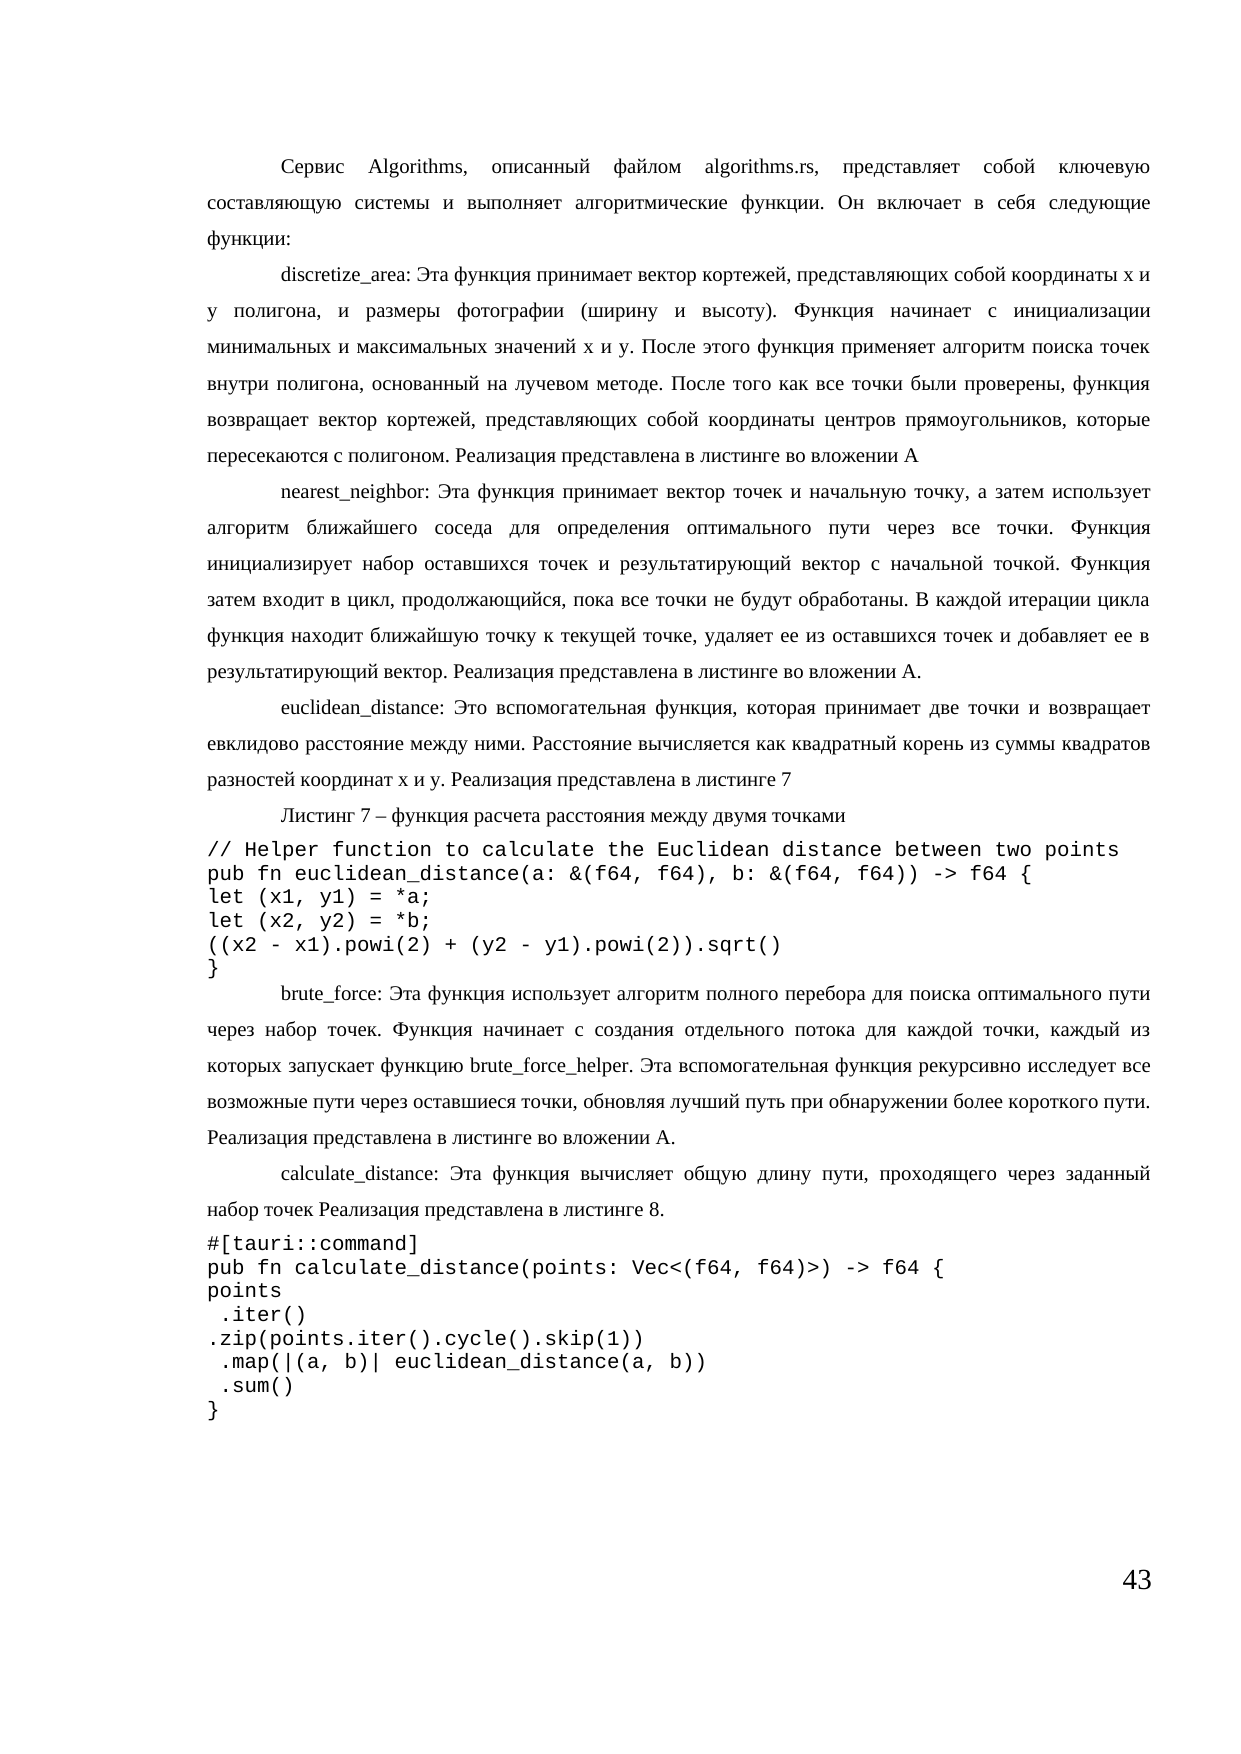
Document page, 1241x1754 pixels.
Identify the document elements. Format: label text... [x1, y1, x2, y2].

text Сервис Algorithms, описанный файлом algorithms.rs, представляет собой ключевую составляющую системы и выполняет алгоритмические функции. Он включает в себя следующие функции: [207, 154, 1152, 250]
text .map(|(a, b)| euclidean_distance(a, b)) [207, 1351, 1152, 1375]
text points [207, 1280, 1152, 1304]
text pub fn euclidean_distance(a: &(f64, f64), b: &(f64, f64)) -> f64 { [207, 863, 1152, 886]
text Листинг 7 – функция расчета расстояния между двумя точками [207, 803, 1152, 827]
text let (x1, y1) = *a; [207, 886, 1152, 910]
text .sum() [207, 1375, 1152, 1399]
text ((x2 - x1).powi(2) + (y2 - y1).powi(2)).sqrt() [207, 933, 1152, 957]
text } [207, 957, 1152, 981]
text pub fn calculate_distance(points: Vec<(f64, f64)>) -> f64 { [207, 1257, 1152, 1280]
text calculate_distance: Эта функция вычисляет общую длину пути, проходящего через заданный набор точек Реализация представлена в листинге 8. [207, 1161, 1152, 1221]
text } [207, 1399, 1152, 1422]
text #[tauri::command] [207, 1233, 1152, 1257]
text euclidean_distance: Это вспомогательная функция, которая принимает две точки и возвращает евклидово расстояние между ними. Расстояние вычисляется как квадратный корень из суммы квадратов разностей координат x и y. Реализация представлена в листинге 7 [207, 695, 1152, 791]
text discretize_area: Эта функция принимает вектор кортежей, представляющих собой координаты x и y полигона, и размеры фотографии (ширину и высоту). Функция начинает с инициализации минимальных и максимальных значений x и y. После этого функция применяет алгоритм поиска точек внутри полигона, основанный на лучевом методе. После того как все точки были проверены, функция возвращает вектор кортежей, представляющих собой координаты центров прямоугольников, которые пересекаются с полигоном. Реализация представлена в листинге во вложении А [207, 262, 1152, 467]
text // Helper function to calculate the Euclidean distance between two points [207, 839, 1152, 863]
text .iter() [207, 1304, 1152, 1328]
text let (x2, y2) = *b; [207, 910, 1152, 933]
text .zip(points.iter().cycle().skip(1)) [207, 1328, 1152, 1351]
text nearest_neighbor: Эта функция принимает вектор точек и начальную точку, а затем использует алгоритм ближайшего соседа для определения оптимального пути через все точки. Функция инициализирует набор оставшихся точек и результатирующий вектор с начальной точкой. Функция затем входит в цикл, продолжающийся, пока все точки не будут обработаны. В каждой итерации цикла функция находит ближайшую точку к текущей точке, удаляет ее из оставшихся точек и добавляет ее в результатирующий вектор. Реализация представлена в листинге во вложении А. [207, 478, 1152, 683]
text brute_force: Эта функция использует алгоритм полного перебора для поиска оптимального пути через набор точек. Функция начинает с создания отдельного потока для каждой точки, каждый из которых запускает функцию brute_force_helper. Эта вспомогательная функция рекурсивно исследует все возможные пути через оставшиеся точки, обновляя лучший путь при обнаружении более короткого пути. Реализация представлена в листинге во вложении А. [207, 981, 1152, 1149]
